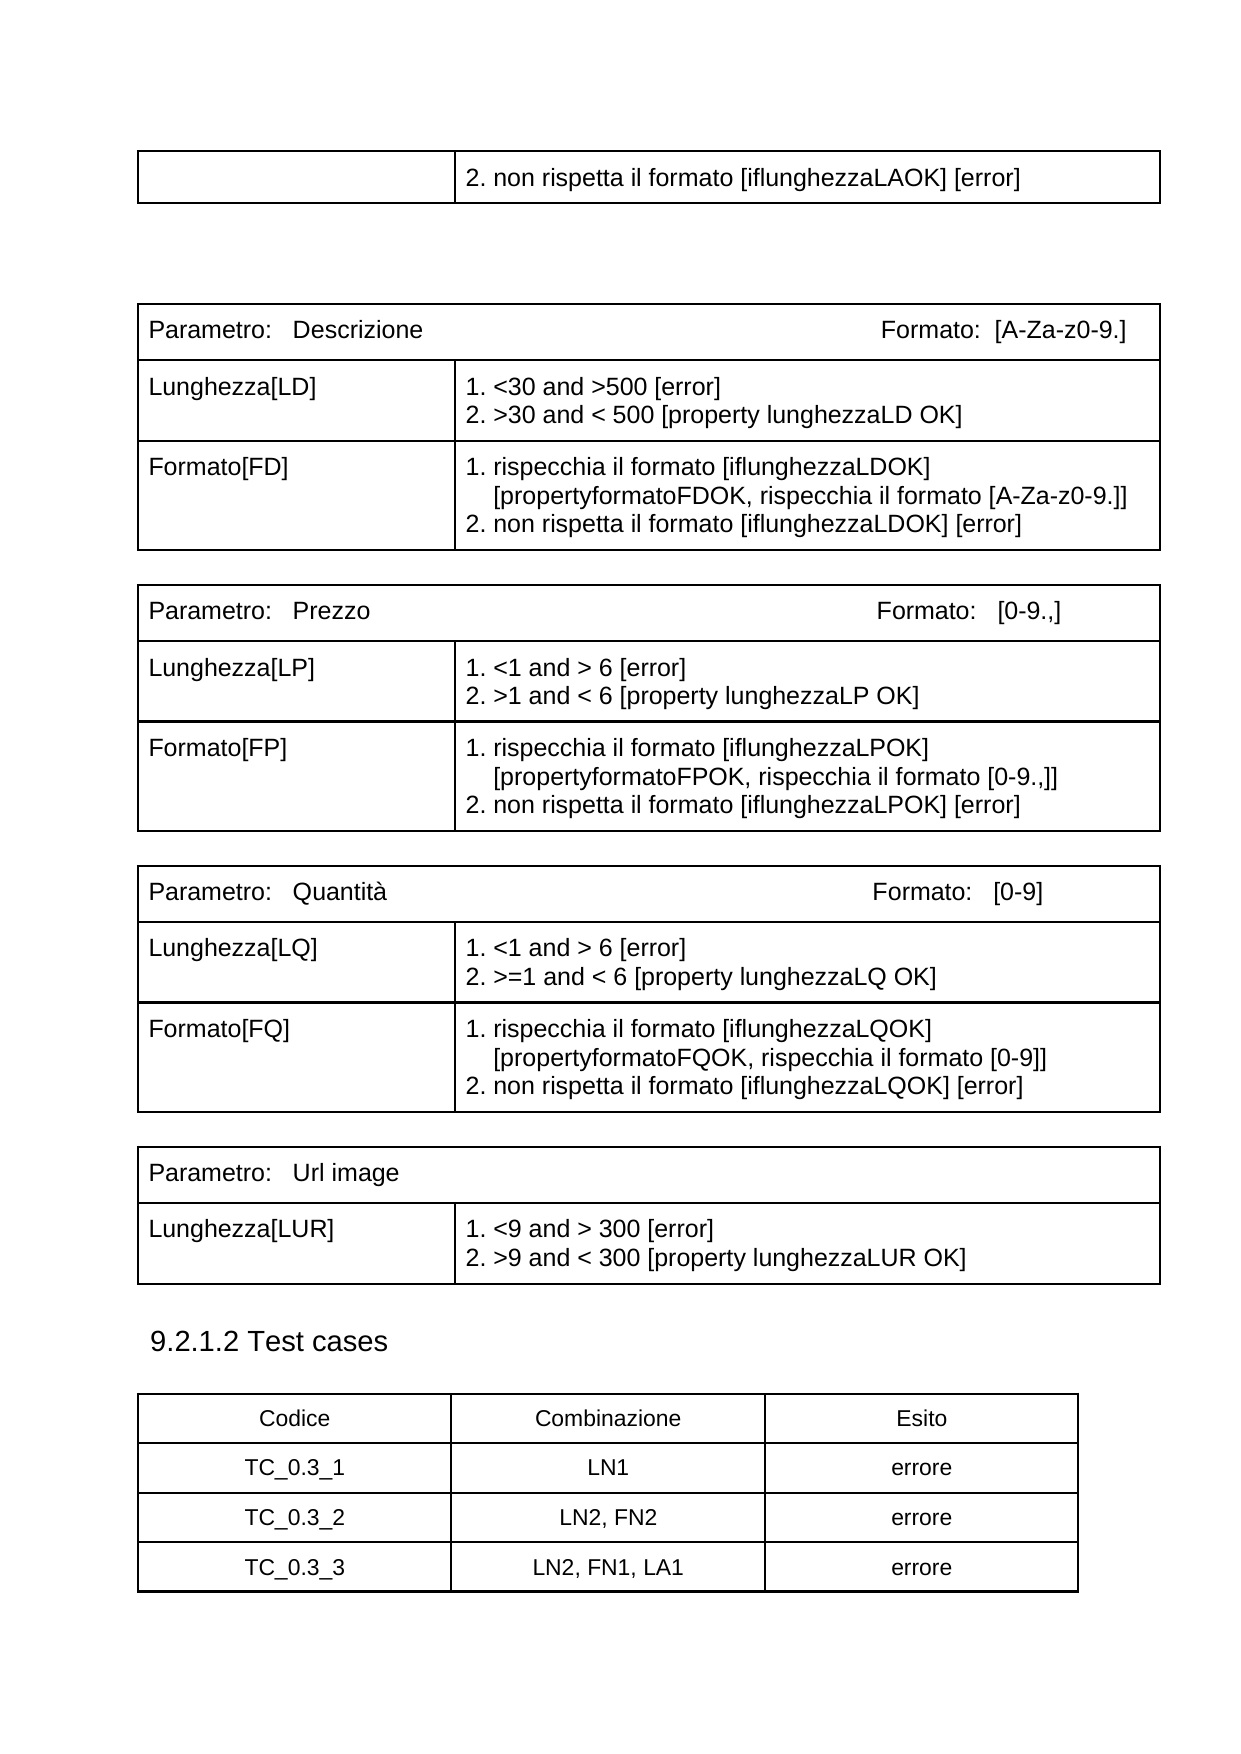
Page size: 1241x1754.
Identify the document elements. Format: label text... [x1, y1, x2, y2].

table_cell LN2, FN1, LA1 [452, 1543, 764, 1590]
table_cell TC_0.3_3 [139, 1543, 450, 1590]
table_cell [139, 152, 454, 202]
table_cell 2. non rispetta il formato [iflunghezzaLAOK] [error] [456, 152, 1159, 202]
table_cell 1. rispecchia il formato [iflunghezzaLQOK] [propertyformatoFQOK, rispecchia il formato [0-9]] 2. non rispetta il formato [iflunghezzaLQOK] [error] [456, 1004, 1159, 1111]
text 9.2.1.2 Test cases [150, 1324, 1090, 1357]
table_cell 1. <30 and >500 [error] 2. >30 and < 500 [property lunghezzaLD OK] [456, 361, 1159, 439]
table_header Parametro: Quantità Formato: [0-9] [139, 867, 1159, 921]
table_cell 1. <1 and > 6 [error] 2. >=1 and < 6 [property lunghezzaLQ OK] [456, 923, 1159, 1001]
table_cell Formato[FQ] [139, 1004, 454, 1111]
table_cell TC_0.3_2 [139, 1494, 450, 1541]
table_cell Lunghezza[LQ] [139, 923, 454, 1001]
table_cell 1. rispecchia il formato [iflunghezzaLDOK] [propertyformatoFDOK, rispecchia il formato [A-Za-z0-9.]] 2. non rispetta il formato [iflunghezzaLDOK] [error] [456, 442, 1159, 549]
table_cell 1. <9 and > 300 [error] 2. >9 and < 300 [property lunghezzaLUR OK] [456, 1204, 1159, 1283]
table_cell errore [766, 1494, 1077, 1541]
table_cell Lunghezza[LD] [139, 361, 454, 439]
table_cell LN1 [452, 1444, 764, 1492]
table_cell LN2, FN2 [452, 1494, 764, 1541]
table_header Codice [139, 1395, 450, 1442]
table_cell TC_0.3_1 [139, 1444, 450, 1492]
table_cell errore [766, 1444, 1077, 1492]
table_header Parametro: Prezzo Formato: [0-9.,] [139, 586, 1159, 640]
table_cell 1. rispecchia il formato [iflunghezzaLPOK] [propertyformatoFPOK, rispecchia il formato [0-9.,]] 2. non rispetta il formato [iflunghezzaLPOK] [error] [456, 723, 1159, 829]
table_cell 1. <1 and > 6 [error] 2. >1 and < 6 [property lunghezzaLP OK] [456, 642, 1159, 720]
table_cell errore [766, 1543, 1077, 1590]
table_cell Lunghezza[LP] [139, 642, 454, 720]
table_header Esito [766, 1395, 1077, 1442]
table_header Parametro: Url image [139, 1148, 1159, 1202]
table_cell Formato[FD] [139, 442, 454, 549]
table_header Parametro: Descrizione Formato: [A-Za-z0-9.] [139, 305, 1159, 359]
table_cell Lunghezza[LUR] [139, 1204, 454, 1283]
table_header Combinazione [452, 1395, 764, 1442]
table_cell Formato[FP] [139, 723, 454, 829]
